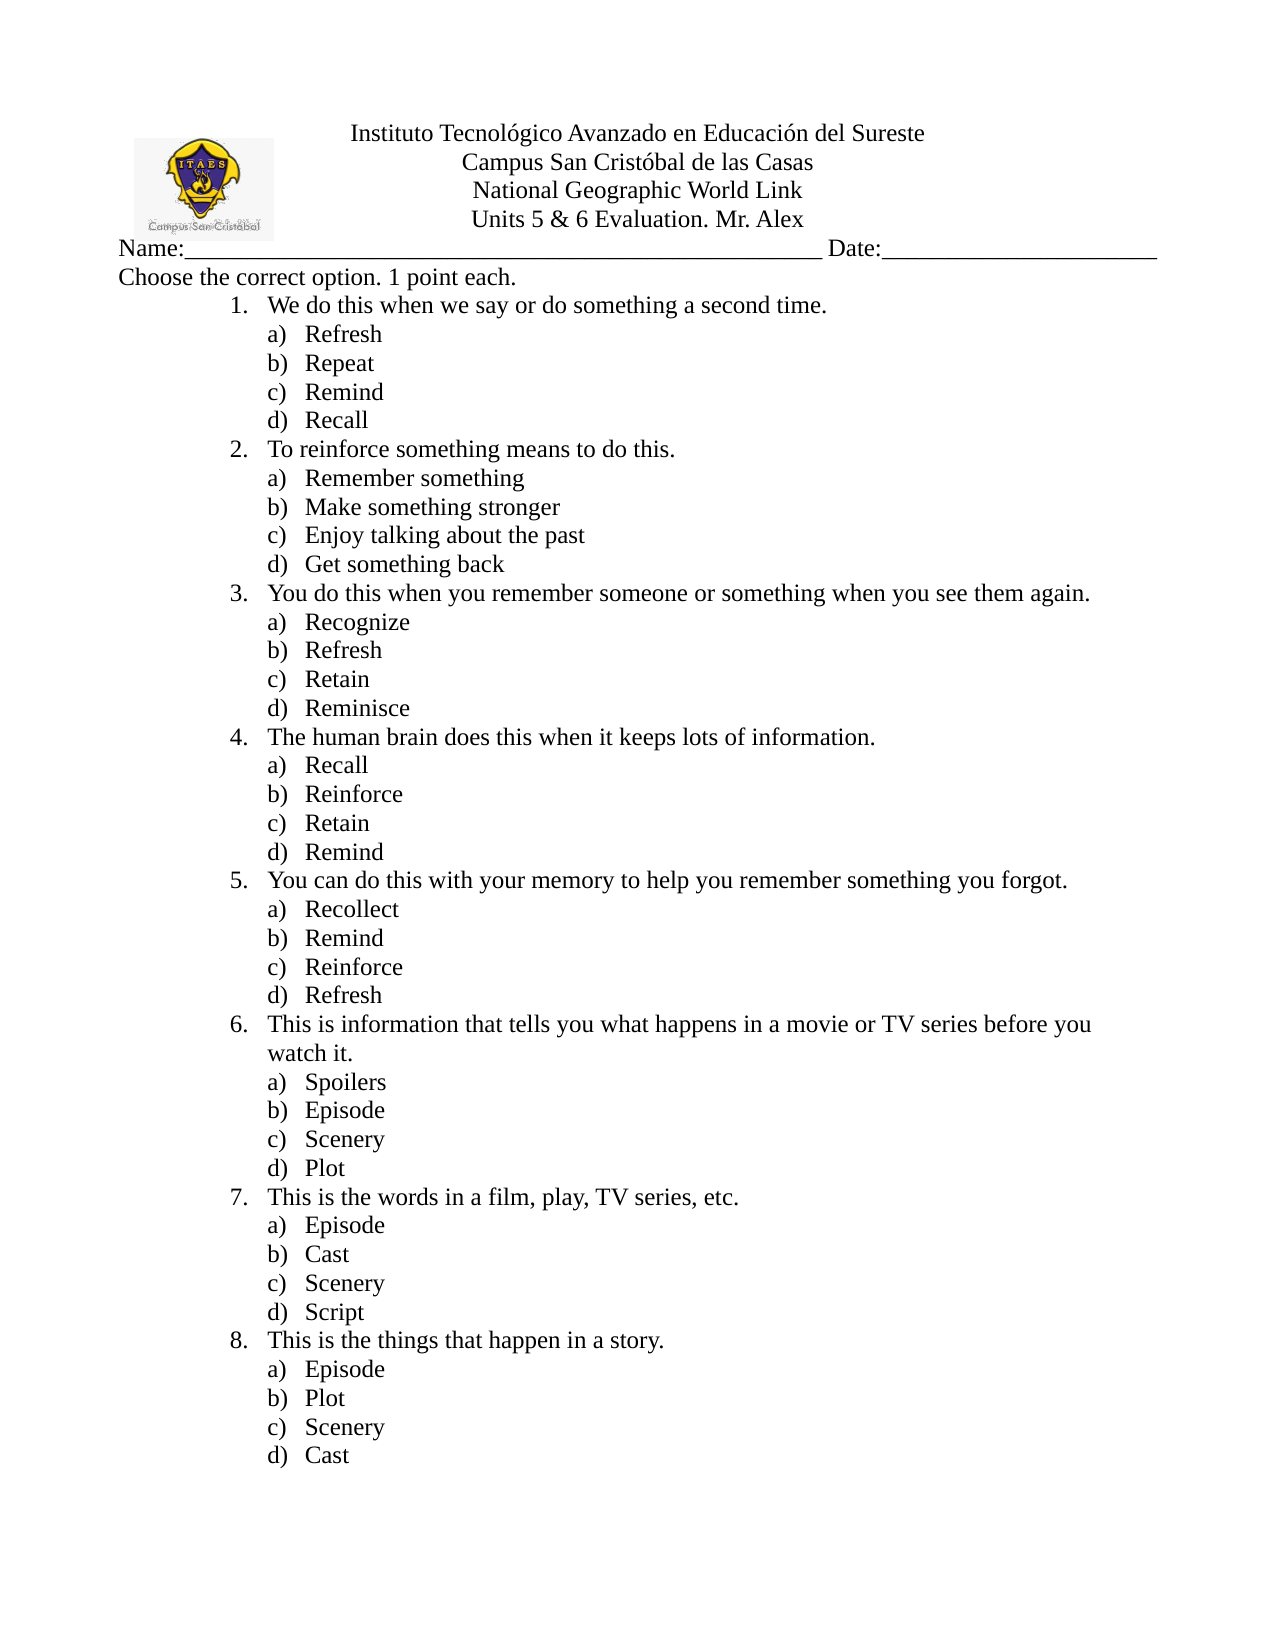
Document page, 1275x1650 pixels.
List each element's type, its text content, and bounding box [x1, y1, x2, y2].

list Remind [267, 923, 1157, 952]
list The human brain does this when it keeps lots of information. [229, 722, 1157, 751]
list Recall [267, 406, 1157, 434]
list Recollect [267, 894, 1157, 923]
list This is information that tells you what happens in a movie or TV series before you watch it. [229, 1009, 1157, 1067]
list Remember something [267, 463, 1157, 492]
list Cast [267, 1239, 1157, 1268]
list Scenery [267, 1124, 1157, 1153]
picture [133, 138, 274, 241]
list To reinforce something means to do this. [229, 434, 1157, 463]
list We do this when we say or do something a second time. [229, 291, 1157, 319]
list Script [267, 1297, 1157, 1326]
list Remind [267, 377, 1157, 406]
list Repeat [267, 348, 1157, 377]
list You do this when you remember someone or something when you see them again. [229, 578, 1157, 607]
list Scenery [267, 1268, 1157, 1297]
list Scenery [267, 1412, 1157, 1441]
list Reinforce [267, 952, 1157, 981]
list Refresh [267, 636, 1157, 664]
list Recognize [267, 607, 1157, 636]
list Episode [267, 1096, 1157, 1124]
list Episode [267, 1354, 1157, 1383]
list Make something stronger [267, 492, 1157, 521]
text Choose the correct option. 1 point each. [118, 262, 1157, 291]
list Reinforce [267, 779, 1157, 808]
list Spoilers [267, 1067, 1157, 1096]
list Refresh [267, 981, 1157, 1009]
list Reminisce [267, 693, 1157, 722]
list Retain [267, 808, 1157, 837]
list This is the things that happen in a story. [229, 1326, 1157, 1354]
list Enjoy talking about the past [267, 521, 1157, 549]
list Cast [267, 1441, 1157, 1469]
list This is the words in a film, play, TV series, etc. [229, 1182, 1157, 1211]
list Episode [267, 1211, 1157, 1239]
list Retain [267, 664, 1157, 693]
list Plot [267, 1153, 1157, 1182]
list Plot [267, 1383, 1157, 1412]
list Recall [267, 751, 1157, 779]
list You can do this with your memory to help you remember something you forgot. [229, 866, 1157, 894]
list Refresh [267, 319, 1157, 348]
list Remind [267, 837, 1157, 866]
list Get something back [267, 549, 1157, 578]
